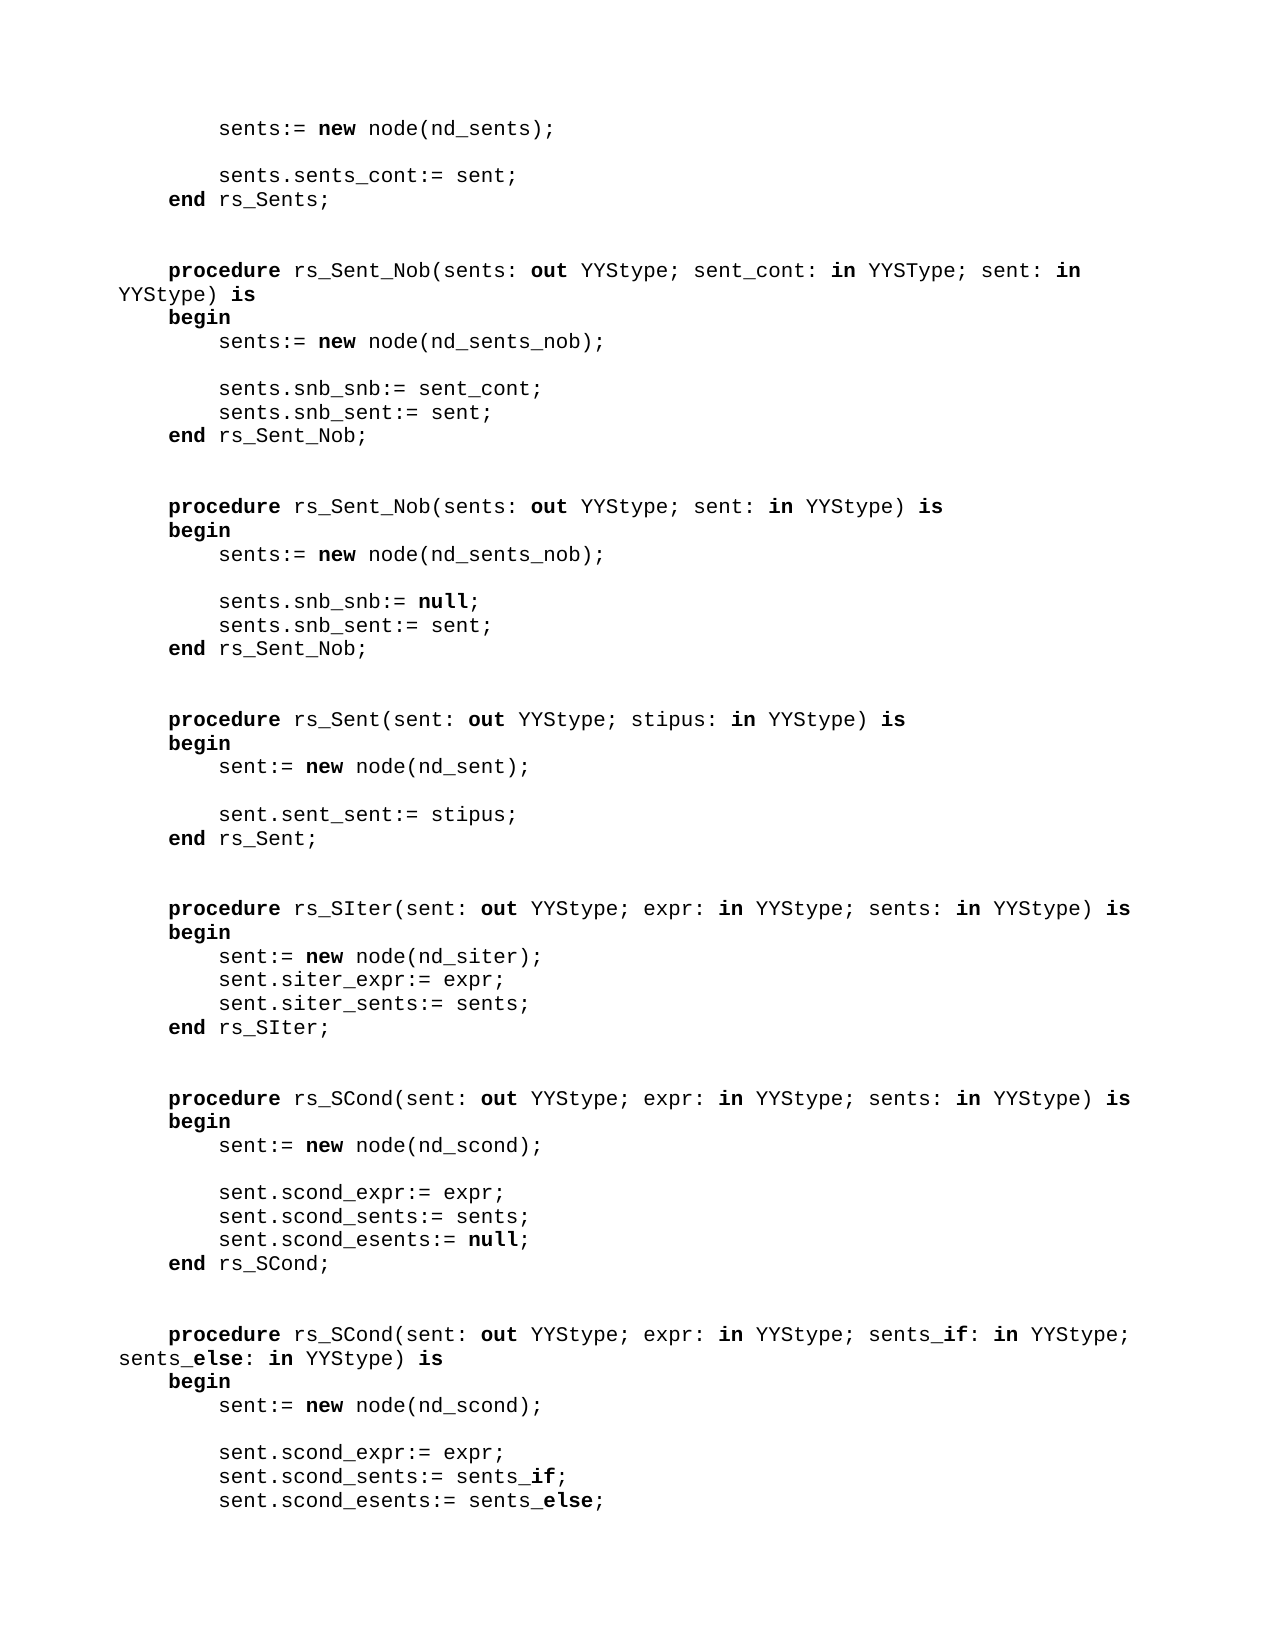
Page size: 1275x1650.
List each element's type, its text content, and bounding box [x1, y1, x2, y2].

text sent:= new node(nd_scond); [118, 1135, 1157, 1158]
text sent.scond_sents:= sents_if; [118, 1466, 1157, 1489]
text sent.scond_esents:= sents_else; [118, 1489, 1157, 1513]
text sents.snb_snb:= sent_cont; [118, 378, 1157, 402]
text sents:= new node(nd_sents_nob); [118, 331, 1157, 354]
text sent.scond_expr:= expr; [118, 1182, 1157, 1206]
text begin [118, 520, 1157, 544]
text procedure rs_Sent(sent: out YYStype; stipus: in YYStype) is [118, 709, 1157, 733]
text begin [118, 1111, 1157, 1135]
text sents.snb_snb:= null; [118, 591, 1157, 615]
text sents.snb_sent:= sent; [118, 615, 1157, 638]
text sent.siter_sents:= sents; [118, 993, 1157, 1017]
text sent:= new node(nd_scond); [118, 1395, 1157, 1419]
text begin [118, 307, 1157, 331]
text sent.scond_expr:= expr; [118, 1442, 1157, 1466]
text procedure rs_SIter(sent: out YYStype; expr: in YYStype; sents: in YYStype) is [118, 898, 1157, 922]
text sent.scond_sents:= sents; [118, 1206, 1157, 1229]
text begin [118, 1371, 1157, 1395]
text procedure rs_SCond(sent: out YYStype; expr: in YYStype; sents_if: in YYStype; sents_else: in YYStype) is [118, 1324, 1157, 1371]
text sents:= new node(nd_sents_nob); [118, 544, 1157, 567]
text sents.sents_cont:= sent; [118, 165, 1157, 189]
text sent.scond_esents:= null; [118, 1229, 1157, 1253]
text end rs_Sent_Nob; [118, 638, 1157, 662]
text procedure rs_Sent_Nob(sents: out YYStype; sent_cont: in YYSType; sent: in YYStype) is [118, 260, 1157, 307]
text end rs_SIter; [118, 1017, 1157, 1040]
text begin [118, 922, 1157, 946]
text sent:= new node(nd_sent); [118, 757, 1157, 780]
text sent.siter_expr:= expr; [118, 969, 1157, 993]
text procedure rs_Sent_Nob(sents: out YYStype; sent: in YYStype) is [118, 496, 1157, 520]
text end rs_Sents; [118, 189, 1157, 213]
text procedure rs_SCond(sent: out YYStype; expr: in YYStype; sents: in YYStype) is [118, 1088, 1157, 1111]
text sents.snb_sent:= sent; [118, 402, 1157, 426]
text end rs_Sent; [118, 827, 1157, 851]
text begin [118, 733, 1157, 757]
text sent.sent_sent:= stipus; [118, 804, 1157, 827]
text end rs_Sent_Nob; [118, 426, 1157, 449]
text sent:= new node(nd_siter); [118, 946, 1157, 969]
text sents:= new node(nd_sents); [118, 118, 1157, 142]
text end rs_SCond; [118, 1253, 1157, 1277]
